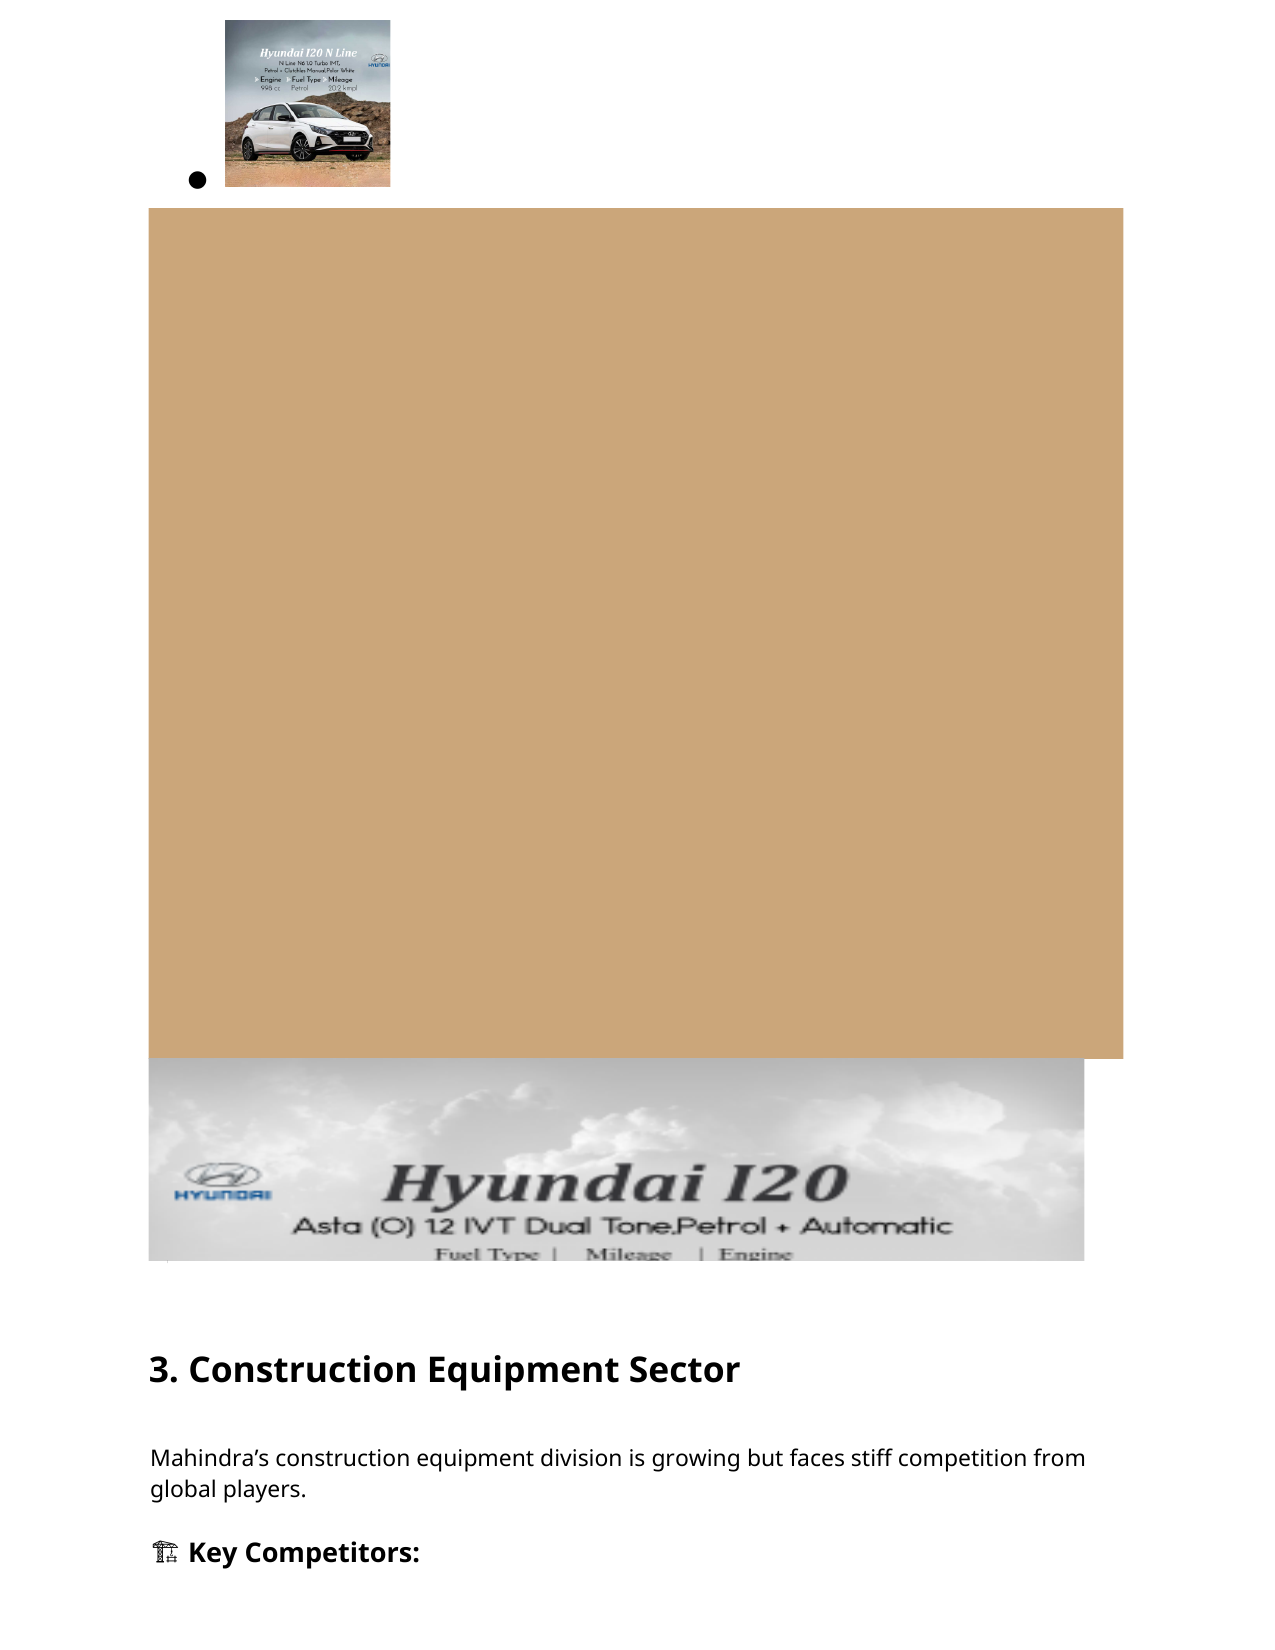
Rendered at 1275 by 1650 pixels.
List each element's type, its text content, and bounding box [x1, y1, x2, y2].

subtitle 🏗️ Key Competitors: [150, 1533, 1125, 1570]
text Mahindra’s construction equipment division is growing but faces stiff competition from global players. [150, 1442, 1125, 1504]
picture [225, 20, 391, 187]
subtitle 3. Construction Equipment Sector [148, 1344, 1125, 1393]
picture [148, 208, 1124, 1261]
